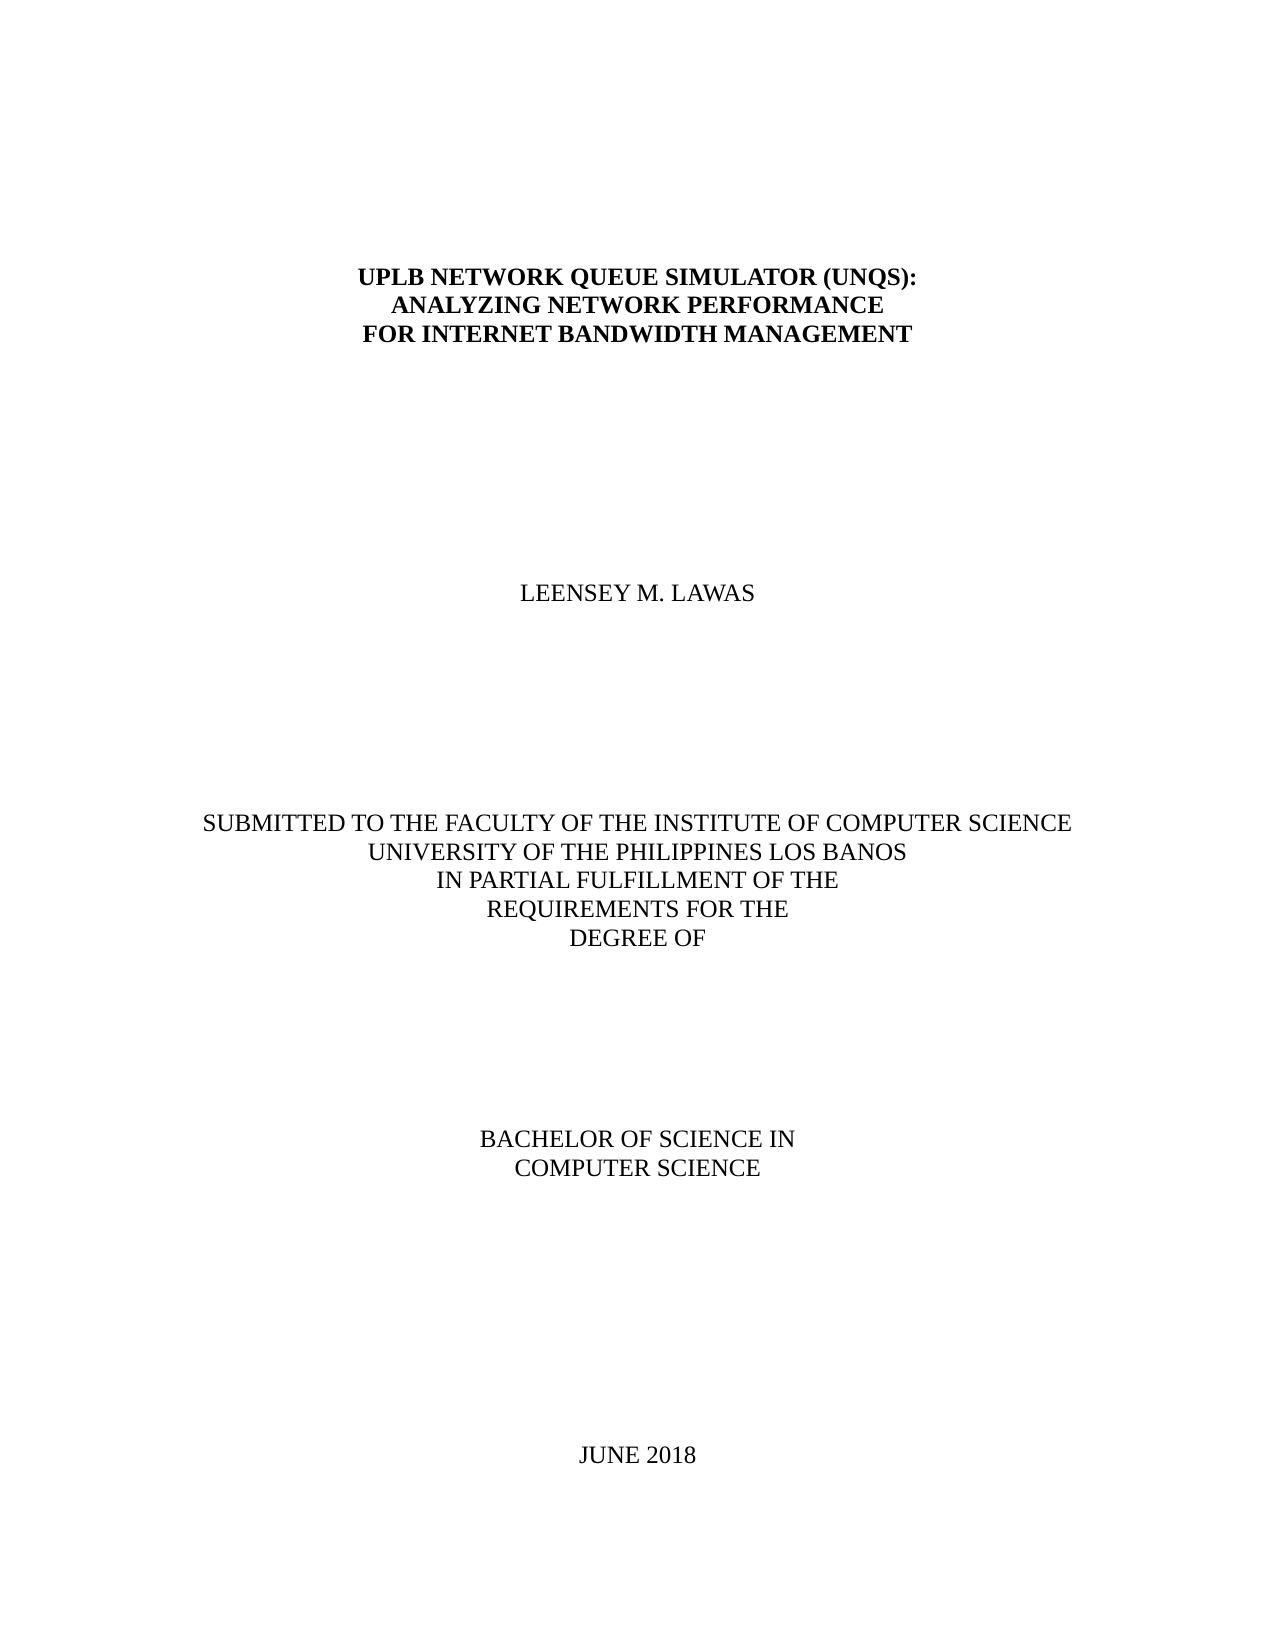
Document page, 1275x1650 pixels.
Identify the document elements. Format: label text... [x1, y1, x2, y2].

text BACHELOR OF SCIENCE IN COMPUTER SCIENCE [118, 1124, 1157, 1182]
text ANALYZING NETWORK PERFORMANCE [118, 291, 1157, 319]
text IN PARTIAL FULFILLMENT OF THE REQUIREMENTS FOR THE DEGREE OF [118, 866, 1157, 952]
text UPLB NETWORK QUEUE SIMULATOR (UNQS): [118, 262, 1157, 291]
text JUNE 2018 [118, 1441, 1157, 1469]
text SUBMITTED TO THE FACULTY OF THE INSTITUTE OF COMPUTER SCIENCE [118, 808, 1157, 837]
text FOR INTERNET BANDWIDTH MANAGEMENT [118, 319, 1157, 348]
text LEENSEY M. LAWAS [118, 578, 1157, 607]
text UNIVERSITY OF THE PHILIPPINES LOS BANOS [118, 837, 1157, 866]
